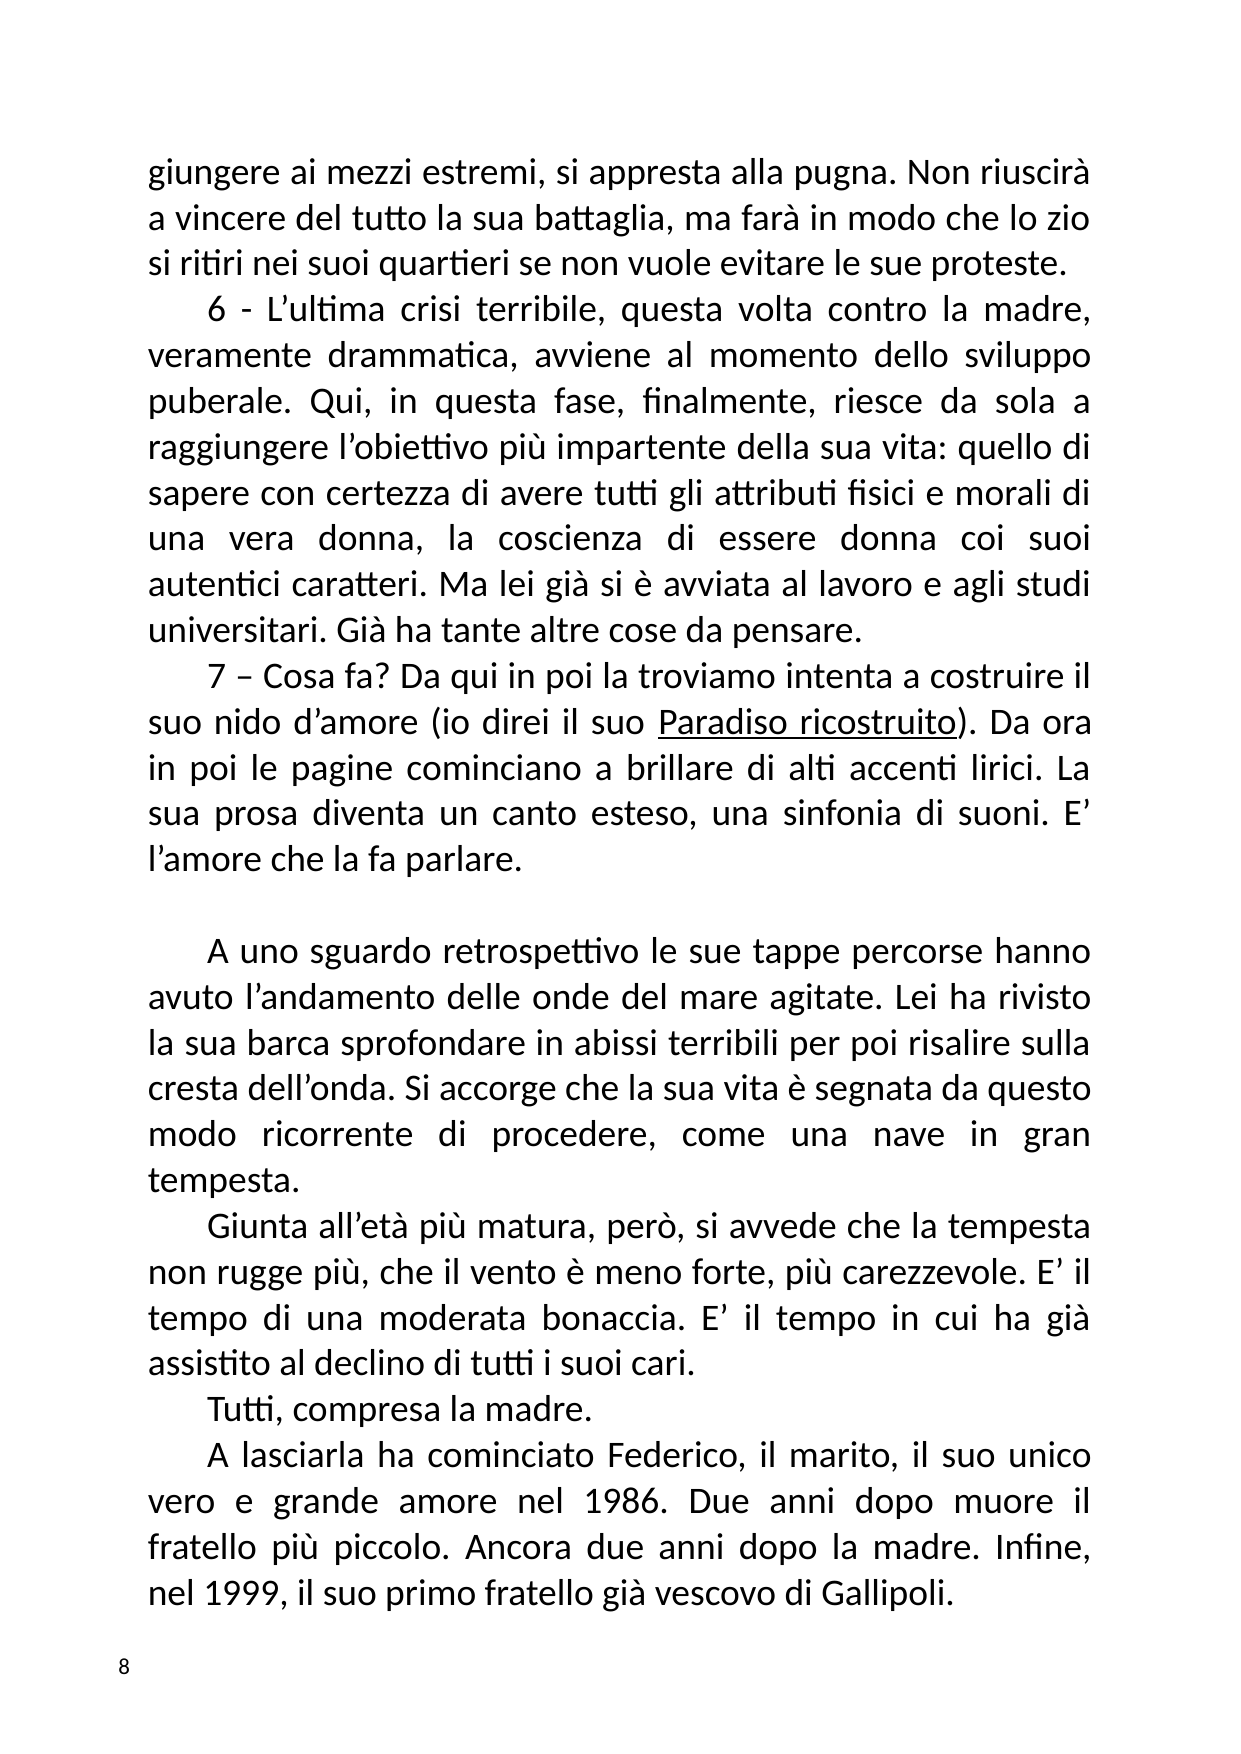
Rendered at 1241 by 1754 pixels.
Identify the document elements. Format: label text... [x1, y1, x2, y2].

text A lasciarla ha cominciato Federico, il marito, il suo unico vero e grande amore nel 1986. Due anni dopo muore il fratello più piccolo. Ancora due anni dopo la madre. Infine, nel 1999, il suo primo fratello già vescovo di Gallipoli. [148, 1431, 1092, 1614]
text 6 - L’ultima crisi terribile, questa volta contro la madre, veramente drammatica, avviene al momento dello sviluppo puberale. Qui, in questa fase, finalmente, riesce da sola a raggiungere l’obiettivo più impartente della sua vita: quello di sapere con certezza di avere tutti gli attributi fisici e morali di una vera donna, la coscienza di essere donna coi suoi autentici caratteri. Ma lei già si è avviata al lavoro e agli studi universitari. Già ha tante altre cose da pensare. [148, 285, 1092, 652]
text A uno sguardo retrospettivo le sue tappe percorse hanno avuto l’andamento delle onde del mare agitate. Lei ha rivisto la sua barca sprofondare in abissi terribili per poi risalire sulla cresta dell’onda. Si accorge che la sua vita è segnata da questo modo ricorrente di procedere, come una nave in gran tempesta. [148, 927, 1092, 1202]
text Giunta all’età più matura, però, si avvede che la tempesta non rugge più, che il vento è meno forte, più carezzevole. E’ il tempo di una moderata bonaccia. E’ il tempo in cui ha già assistito al declino di tutti i suoi cari. [148, 1202, 1092, 1385]
text 7 – Cosa fa? Da qui in poi la troviamo intenta a costruire il suo nido d’amore (io direi il suo Paradiso ricostruito). Da ora in poi le pagine cominciano a brillare di alti accenti lirici. La sua prosa diventa un canto esteso, una sinfonia di suoni. E’ l’amore che la fa parlare. [148, 652, 1092, 881]
text giungere ai mezzi estremi, si appresta alla pugna. Non riuscirà a vincere del tutto la sua battaglia, ma farà in modo che lo zio si ritiri nei suoi quartieri se non vuole evitare le sue proteste. [148, 148, 1092, 285]
text Tutti, compresa la madre. [148, 1385, 1092, 1431]
